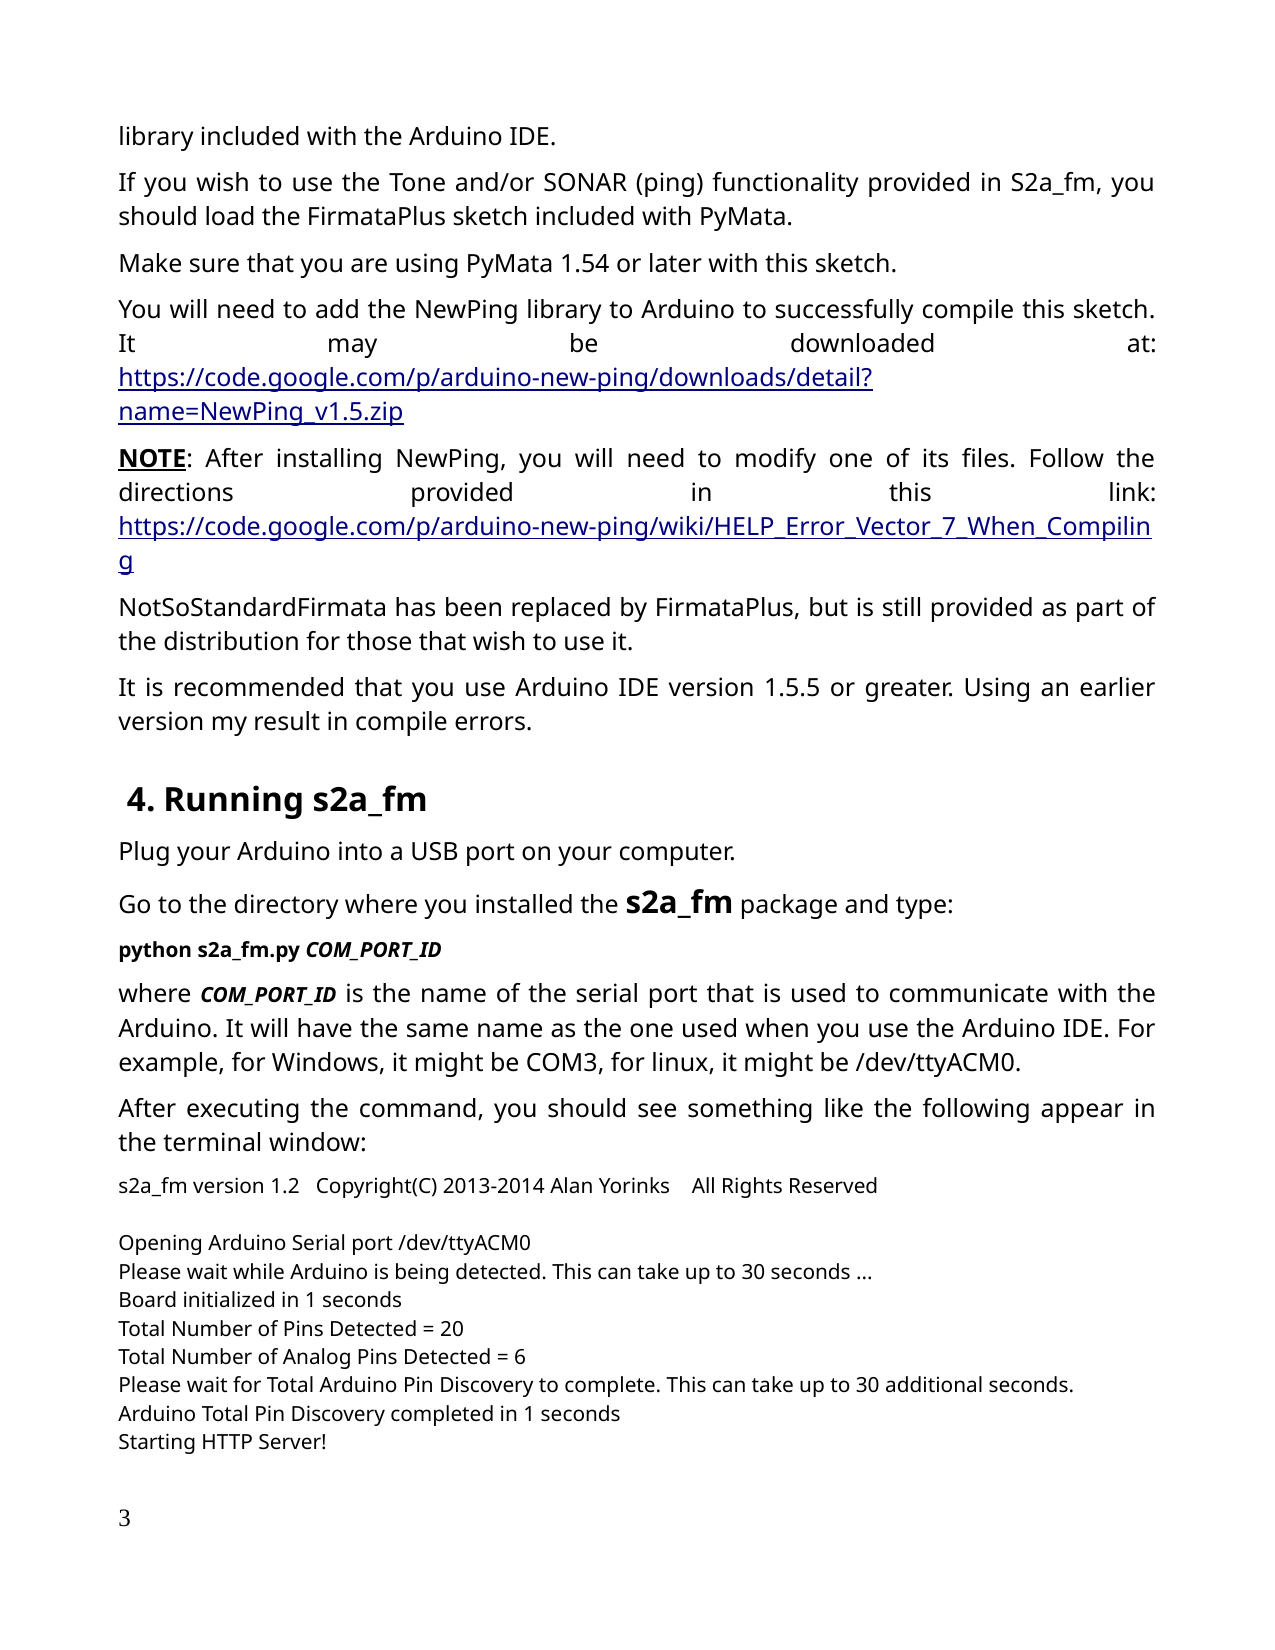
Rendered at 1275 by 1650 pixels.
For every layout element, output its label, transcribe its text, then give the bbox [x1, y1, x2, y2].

text Make sure that you are using PyMata 1.54 or later with this sketch. [118, 245, 1157, 279]
text python s2a_fm.py COM_PORT_ID [118, 935, 1157, 964]
text It is recommended that you use Arduino IDE version 1.5.5 or greater. Using an earlier version my result in compile errors. [118, 670, 1157, 738]
text NotSoStandardFirmata has been replaced by FirmataPlus, but is still provided as part of the distribution for those that wish to use it. [118, 589, 1157, 657]
text Starting HTTP Server! [118, 1427, 1157, 1456]
text Total Number of Pins Detected = 20 [118, 1314, 1157, 1342]
text s2a_fm version 1.2 Copyright(C) 2013-2014 Alan Yorinks All Rights Reserved [118, 1171, 1157, 1200]
text After executing the command, you should see something like the following appear in the terminal window: [118, 1091, 1157, 1159]
text where COM_PORT_ID is the name of the serial port that is used to communicate with the Arduino. It will have the same name as the one used when you use the Arduino IDE. For example, for Windows, it might be COM3, for linux, it might be /dev/ttyACM0. [118, 976, 1157, 1078]
text Total Number of Analog Pins Detected = 6 [118, 1342, 1157, 1371]
text Please wait while Arduino is being detected. This can take up to 30 seconds ... [118, 1257, 1157, 1285]
text NOTE: After installing NewPing, you will need to modify one of its files. Follow the directions provided in this link: https://code.google.com/p/arduino-new-ping/wiki/HELP_Error_Vector_7_When_Compiling [118, 441, 1157, 577]
text Arduino Total Pin Discovery completed in 1 seconds [118, 1399, 1157, 1427]
text Opening Arduino Serial port /dev/ttyACM0 [118, 1228, 1157, 1257]
text Please wait for Total Arduino Pin Discovery to complete. This can take up to 30 additional seconds. [118, 1371, 1157, 1399]
subtitle Running s2a_fm [118, 776, 1157, 821]
text Board initialized in 1 seconds [118, 1285, 1157, 1314]
text If you wish to use the Tone and/or SONAR (ping) functionality provided in S2a_fm, you should load the FirmataPlus sketch included with PyMata. [118, 165, 1157, 233]
text library included with the Arduino IDE. [118, 118, 1157, 152]
text You will need to add the NewPing library to Arduino to successfully compile this sketch. It may be downloaded at: https://code.google.com/p/arduino-new-ping/downloads/detail?name=NewPing_v1.5.zip [118, 292, 1157, 428]
text Plug your Arduino into a USB port on your computer. [118, 833, 1157, 868]
text Go to the directory where you installed the s2a_fm package and type: [118, 880, 1157, 923]
